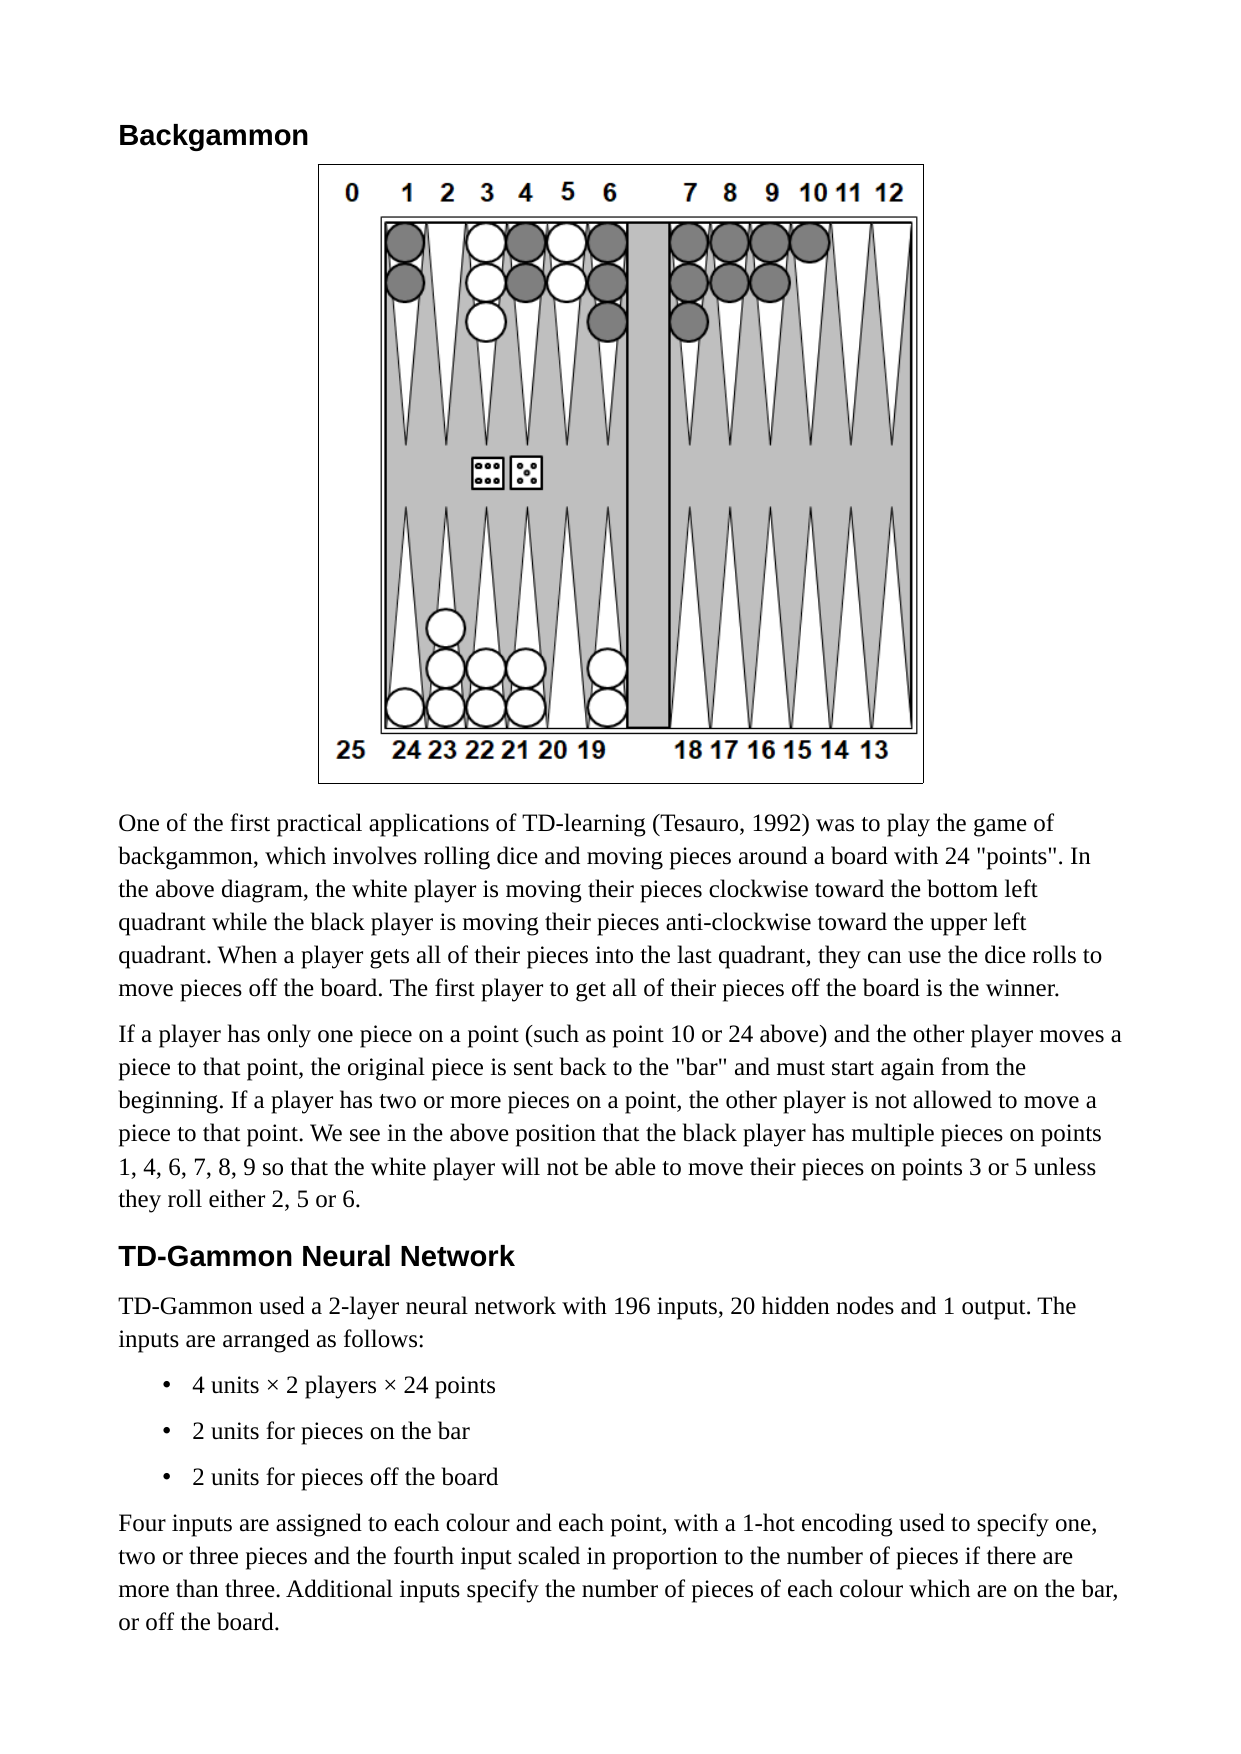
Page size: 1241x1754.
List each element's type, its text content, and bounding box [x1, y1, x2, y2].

text Four inputs are assigned to each colour and each point, with a 1-hot encoding used to specify one, two or three pieces and the fourth input scaled in proportion to the number of pieces if there are more than three. Additional inputs specify the number of pieces of each colour which are on the bar, or off the board. [118, 1508, 1122, 1636]
picture [320, 167, 920, 780]
subtitle TD-Gammon Neural Network [118, 1239, 1122, 1272]
list 4 units × 2 players × 24 points [162, 1370, 1122, 1399]
text TD-Gammon used a 2-layer neural network with 196 inputs, 20 hidden nodes and 1 output. The inputs are arranged as follows: [118, 1291, 1122, 1353]
text If a player has only one piece on a point (such as point 10 or 24 above) and the other player moves a piece to that point, the original piece is sent back to the "bar" and must start again from the beginning. If a player has two or more pieces on a point, the other player is not allowed to move a piece to that point. We see in the above position that the black player has multiple pieces on points 1, 4, 6, 7, 8, 9 so that the white player will not be able to move their pieces on points 3 or 5 unless they roll either 2, 5 or 6. [118, 1019, 1122, 1213]
subtitle Backgammon [118, 118, 1122, 152]
list 2 units for pieces on the bar [162, 1416, 1122, 1445]
list 2 units for pieces off the board [162, 1462, 1122, 1491]
text One of the first practical applications of TD-learning (Tesauro, 1992) was to play the game of backgammon, which involves rolling dice and moving pieces around a board with 24 "points". In the above diagram, the white player is moving their pieces clockwise toward the bottom left quadrant while the black player is moving their pieces anti-clockwise toward the upper left quadrant. When a player gets all of their pieces into the last quadrant, they can use the dice rolls to move pieces off the board. The first player to get all of their pieces off the board is the winner. [118, 808, 1122, 1002]
